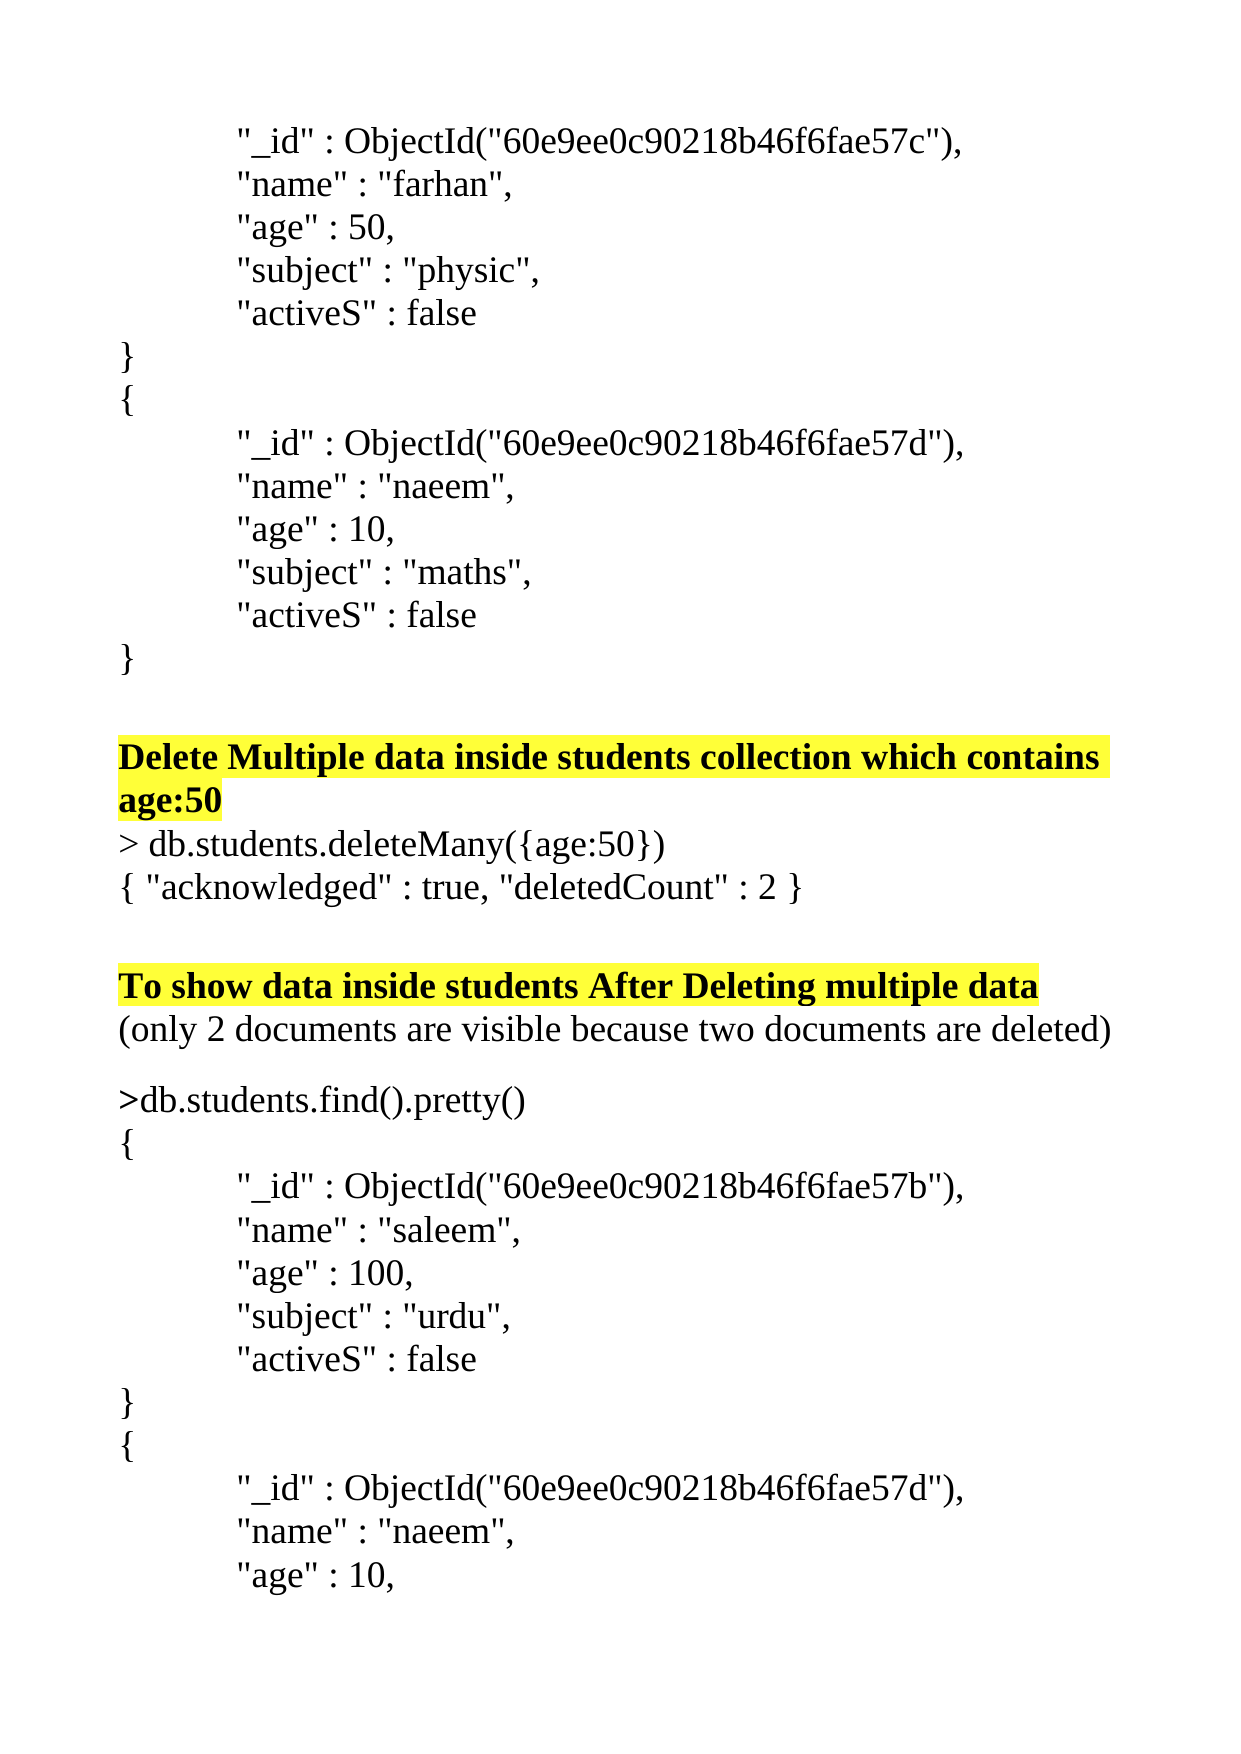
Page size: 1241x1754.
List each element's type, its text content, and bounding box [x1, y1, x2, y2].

text Delete Multiple data inside students collection which contains age:50 [118, 735, 1122, 821]
text "age" : 10, [118, 506, 1122, 549]
text } [118, 1379, 1122, 1423]
text "age" : 10, [118, 1552, 1122, 1595]
text "_id" : ObjectId("60e9ee0c90218b46f6fae57d"), [118, 1466, 1122, 1509]
text > db.students.deleteMany({age:50}) [118, 821, 1122, 864]
text } [118, 636, 1122, 679]
text { [118, 377, 1122, 420]
text "age" : 100, [118, 1250, 1122, 1293]
text { [118, 1423, 1122, 1466]
text >db.students.find().pretty() [118, 1078, 1122, 1121]
text "subject" : "urdu", [118, 1293, 1122, 1336]
text "name" : "naeem", [118, 463, 1122, 506]
text "_id" : ObjectId("60e9ee0c90218b46f6fae57b"), [118, 1164, 1122, 1207]
text { "acknowledged" : true, "deletedCount" : 2 } [118, 864, 1122, 907]
text (only 2 documents are visible because two documents are deleted) [118, 1006, 1122, 1049]
text To show data inside students After Deleting multiple data [118, 963, 1122, 1006]
text "activeS" : false [118, 291, 1122, 334]
text "name" : "naeem", [118, 1509, 1122, 1552]
text "subject" : "maths", [118, 549, 1122, 592]
text "activeS" : false [118, 592, 1122, 636]
text "activeS" : false [118, 1336, 1122, 1379]
text "_id" : ObjectId("60e9ee0c90218b46f6fae57c"), [118, 118, 1122, 161]
text "_id" : ObjectId("60e9ee0c90218b46f6fae57d"), [118, 420, 1122, 463]
text "age" : 50, [118, 204, 1122, 247]
text { [118, 1121, 1122, 1164]
text "subject" : "physic", [118, 247, 1122, 291]
text "name" : "saleem", [118, 1207, 1122, 1250]
text "name" : "farhan", [118, 161, 1122, 204]
text } [118, 334, 1122, 377]
